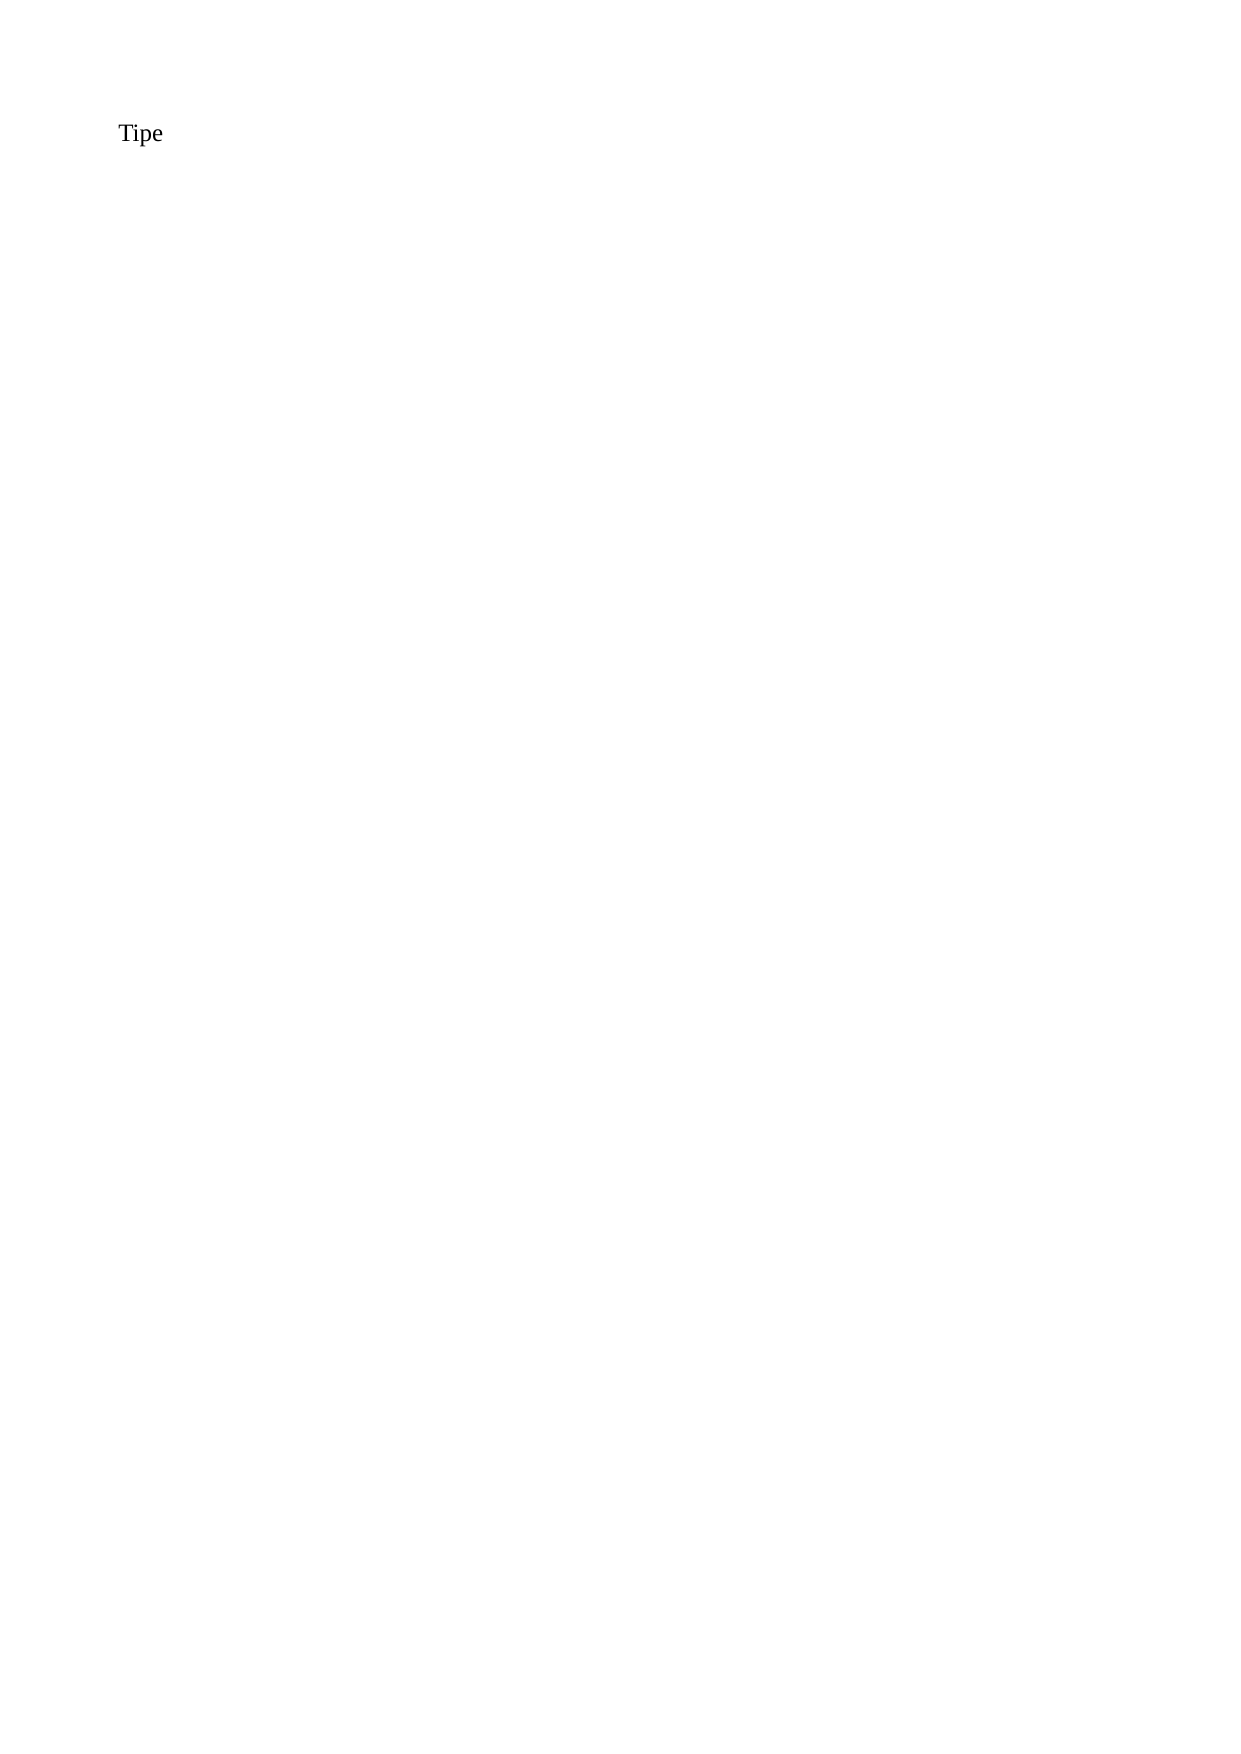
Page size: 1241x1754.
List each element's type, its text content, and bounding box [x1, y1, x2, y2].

text Tipe [118, 118, 1122, 147]
